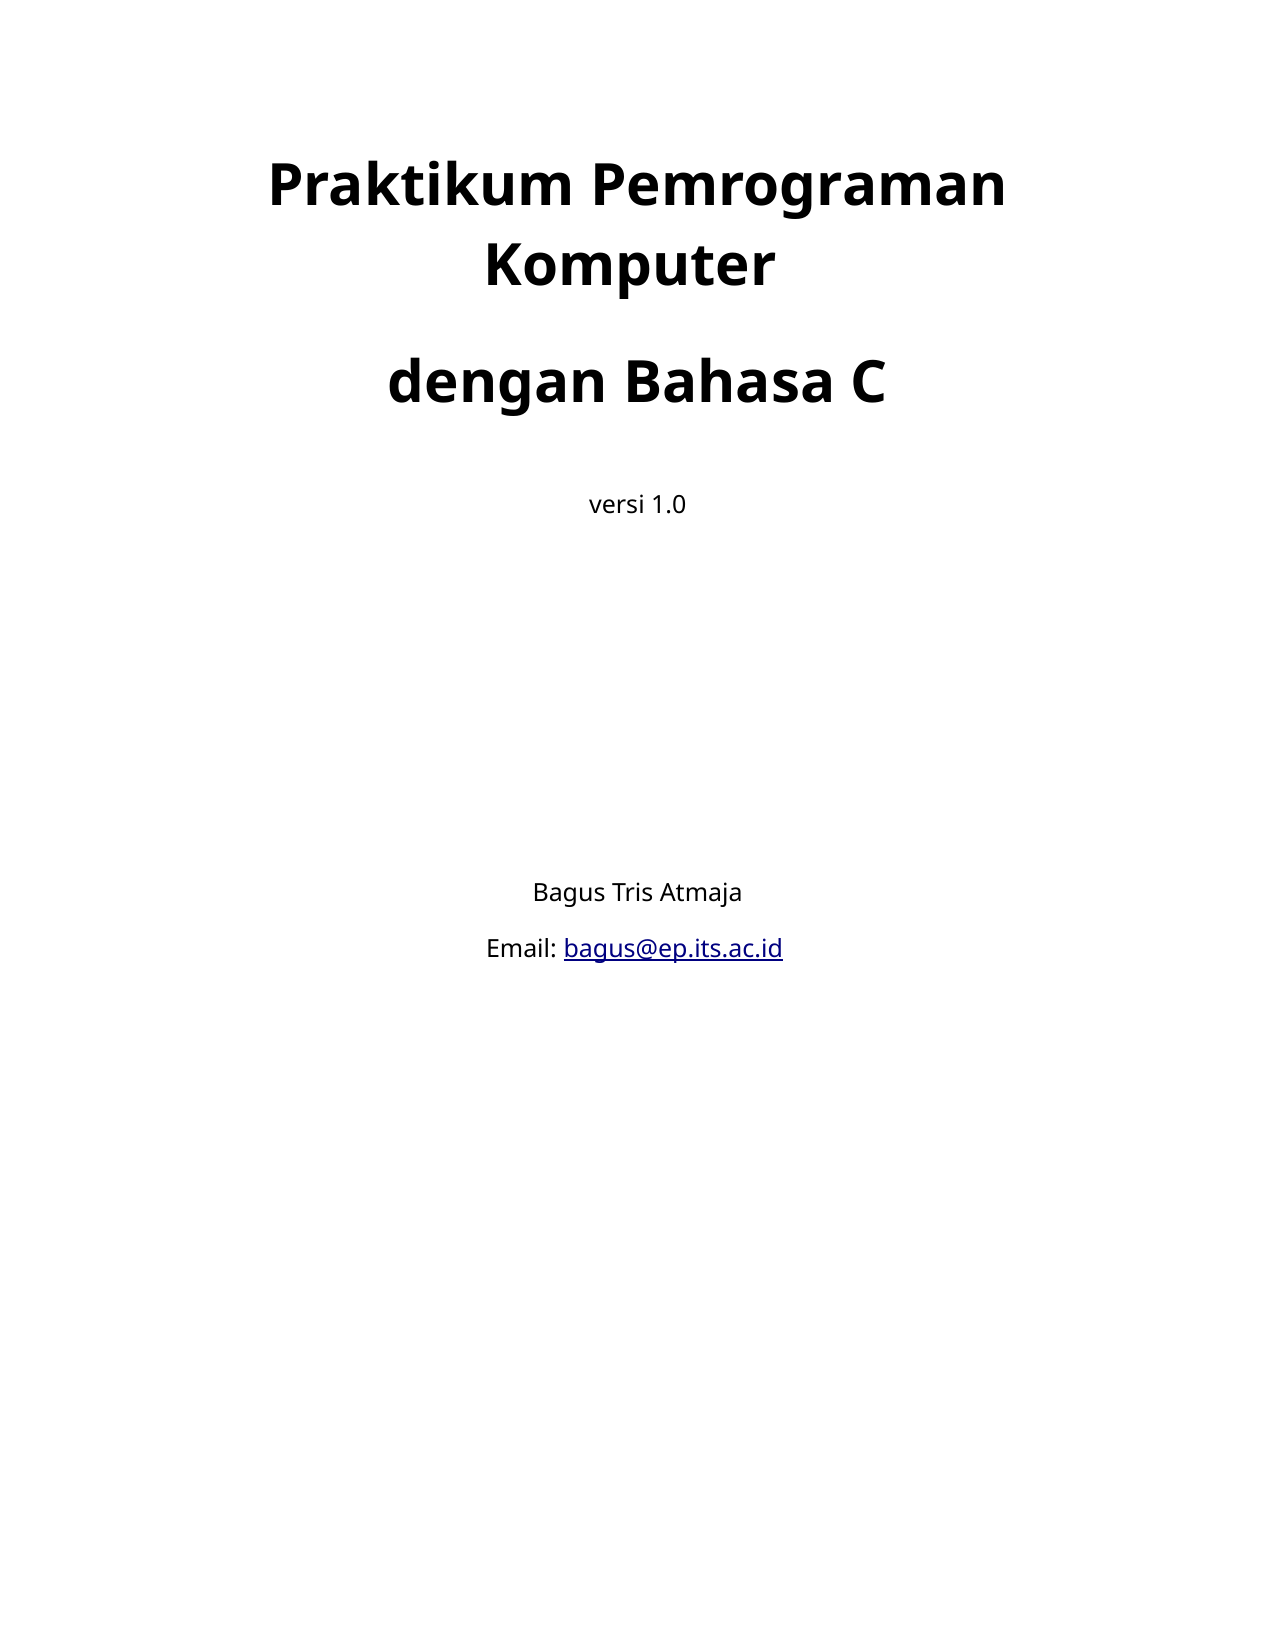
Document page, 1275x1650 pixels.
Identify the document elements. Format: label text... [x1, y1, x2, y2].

title dengan Bahasa C [118, 339, 1157, 419]
title Praktikum Pemrograman Komputer [118, 143, 1157, 302]
text Email: bagus@ep.its.ac.id [118, 930, 1157, 964]
text Bagus Tris Atmaja [118, 875, 1157, 909]
text versi 1.0 [118, 487, 1157, 521]
